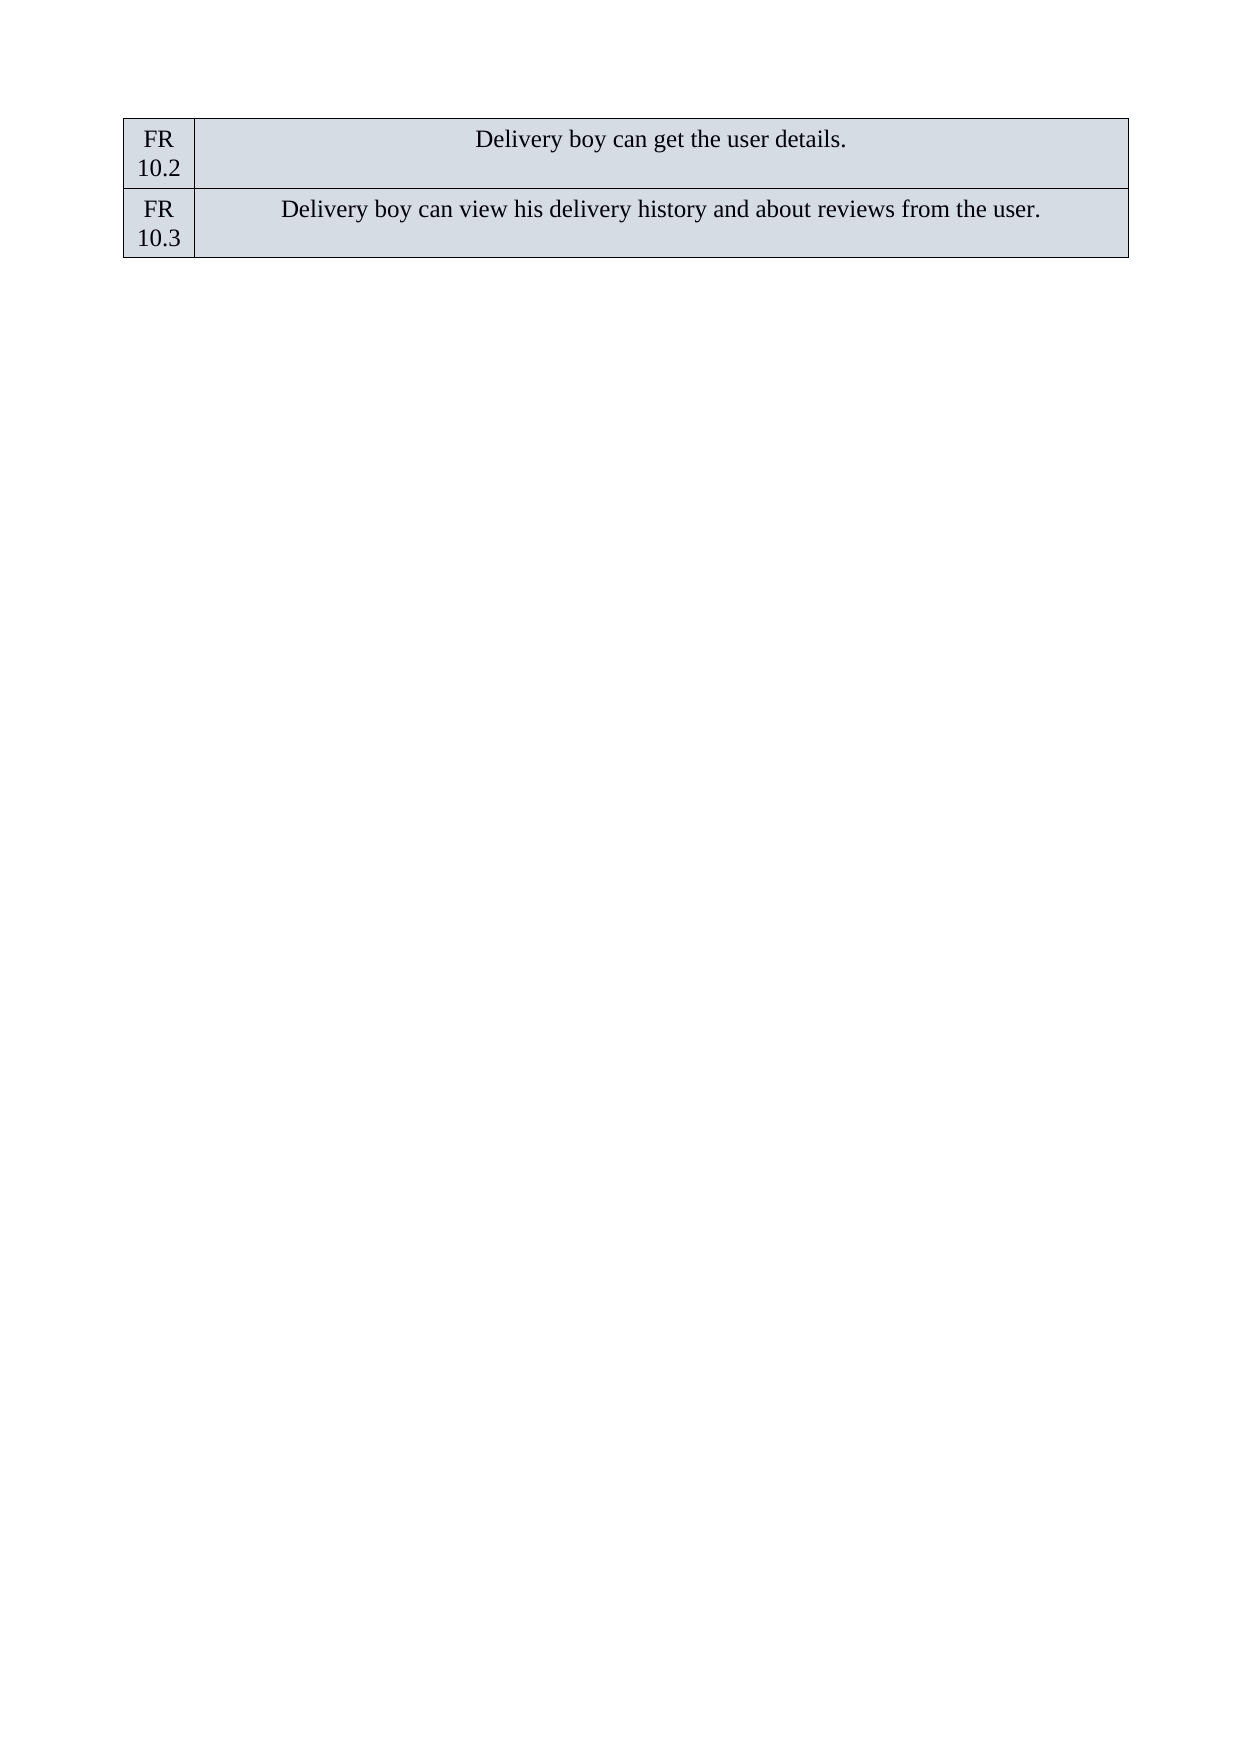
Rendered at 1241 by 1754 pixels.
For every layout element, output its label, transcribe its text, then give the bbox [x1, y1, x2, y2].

table_cell Delivery boy can get the user details. [195, 119, 1128, 188]
table_cell FR 10.3 [124, 189, 194, 257]
table_cell FR 10.2 [124, 119, 194, 188]
table_cell Delivery boy can view his delivery history and about reviews from the user. [195, 189, 1128, 257]
